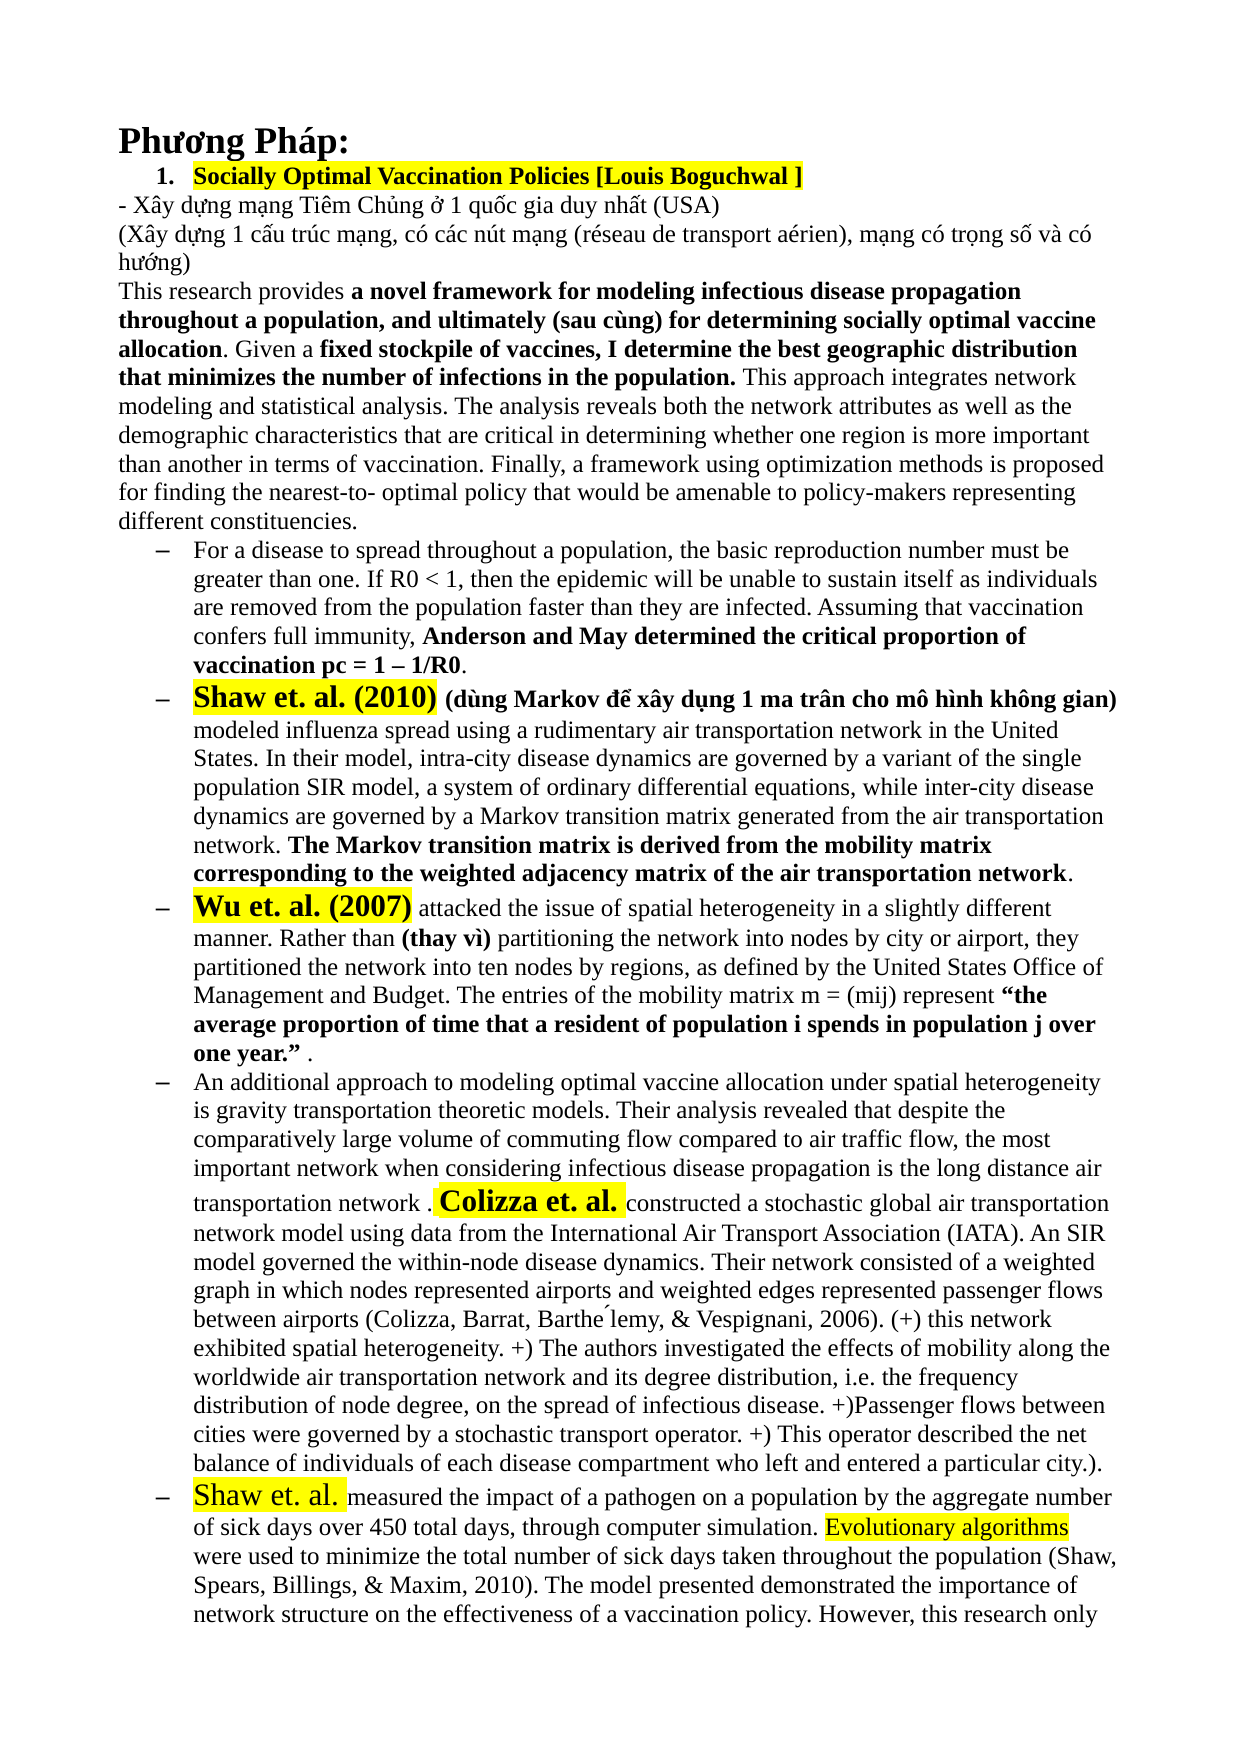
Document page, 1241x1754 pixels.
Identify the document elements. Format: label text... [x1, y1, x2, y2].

list An additional approach to modeling optimal vaccine allocation under spatial heterogeneity is gravity transportation theoretic models. Their analysis revealed that despite the comparatively large volume of commuting flow compared to air traffic flow, the most important network when considering infectious disease propagation is the long distance air transportation network . Colizza et. al. constructed a stochastic global air transportation network model using data from the International Air Transport Association (IATA). An SIR model governed the within-node disease dynamics. Their network consisted of a weighted graph in which nodes represented airports and weighted edges represented passenger flows between airports (Colizza, Barrat, Barthe ́lemy, & Vespignani, 2006). (+) this network exhibited spatial heterogeneity. +) The authors investigated the effects of mobility along the worldwide air transportation network and its degree distribution, i.e. the frequency distribution of node degree, on the spread of infectious disease. +)Passenger flows between cities were governed by a stochastic transport operator. +) This operator described the net balance of individuals of each disease compartment who left and entered a particular city.). [156, 1067, 1122, 1477]
list Shaw et. al. (2010) (dùng Markov để xây dụng 1 ma trân cho mô hình không gian) modeled influenza spread using a rudimentary air transportation network in the United States. In their model, intra-city disease dynamics are governed by a variant of the single population SIR model, a system of ordinary differential equations, while inter-city disease dynamics are governed by a Markov transition matrix generated from the air transportation network. The Markov transition matrix is derived from the mobility matrix corresponding to the weighted adjacency matrix of the air transportation network. [156, 679, 1122, 887]
text Phương Pháp: [118, 118, 1122, 161]
text This research provides a novel framework for modeling infectious disease propagation throughout a population, and ultimately (sau cùng) for determining socially optimal vaccine allocation. Given a fixed stockpile of vaccines, I determine the best geographic distribution that minimizes the number of infections in the population. This approach integrates network modeling and statistical analysis. The analysis reveals both the network attributes as well as the demographic characteristics that are critical in determining whether one region is more important than another in terms of vaccination. Finally, a framework using optimization methods is proposed for finding the nearest-to- optimal policy that would be amenable to policy-makers representing different constituencies. [118, 276, 1122, 535]
list For a disease to spread throughout a population, the basic reproduction number must be greater than one. If R0 < 1, then the epidemic will be unable to sustain itself as individuals are removed from the population faster than they are infected. Assuming that vaccination confers full immunity, Anderson and May determined the critical proportion of vaccination pc = 1 – 1/R0. [156, 535, 1122, 679]
list Wu et. al. (2007) attacked the issue of spatial heterogeneity in a slightly different manner. Rather than (thay vì) partitioning the network into nodes by city or airport, they partitioned the network into ten nodes by regions, as defined by the United States Office of Management and Budget. The entries of the mobility matrix m = (mij) represent “the average proportion of time that a resident of population i spends in population j over one year.” . [156, 887, 1122, 1067]
list Socially Optimal Vaccination Policies [Louis Boguchwal ] [156, 161, 1122, 190]
text - Xây dựng mạng Tiêm Chủng ở 1 quốc gia duy nhất (USA) [118, 190, 1122, 219]
text (Xây dựng 1 cấu trúc mạng, có các nút mạng (réseau de transport aérien), mạng có trọng số và có hướng) [118, 219, 1122, 276]
list Shaw et. al. measured the impact of a pathogen on a population by the aggregate number of sick days over 450 total days, through computer simulation. Evolutionary algorithms were used to minimize the total number of sick days taken throughout the population (Shaw, Spears, Billings, & Maxim, 2010). The model presented demonstrated the importance of network structure on the effectiveness of a vaccination policy. However, this research only [156, 1477, 1122, 1627]
